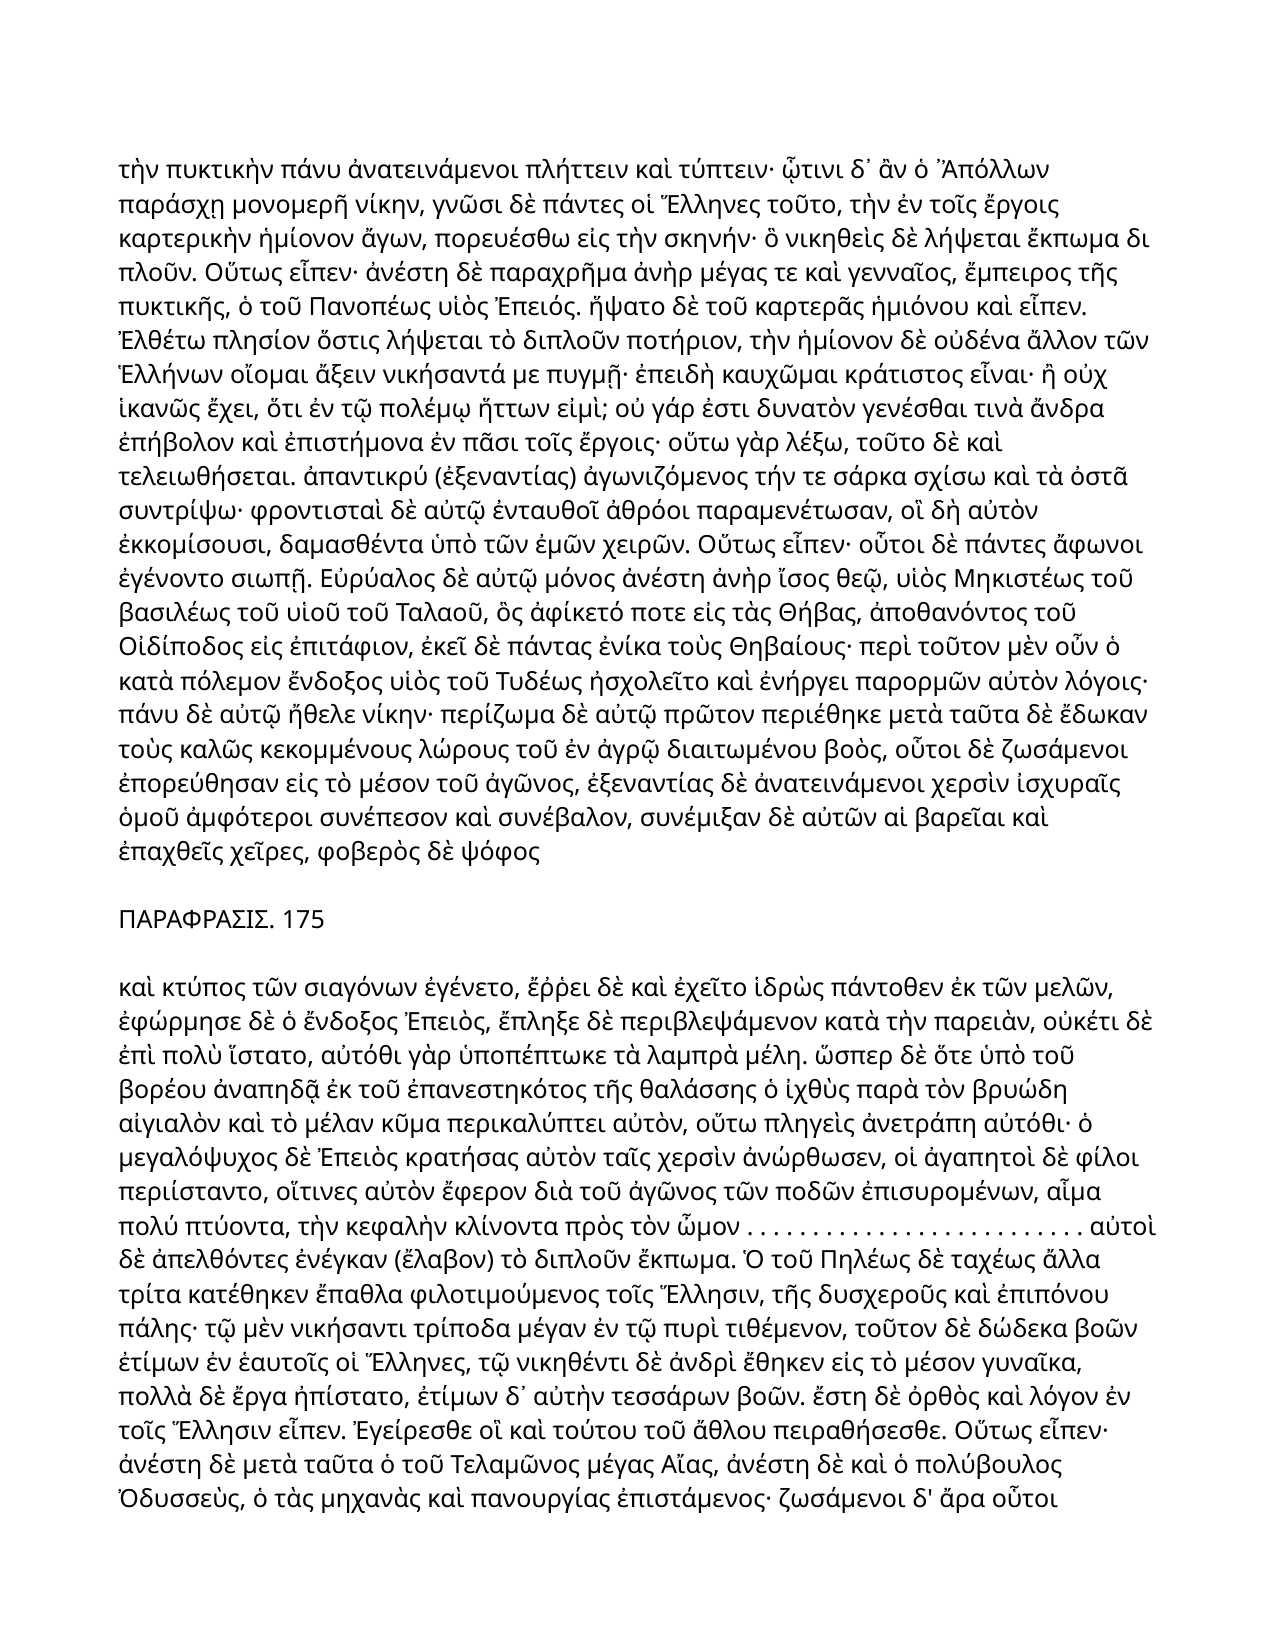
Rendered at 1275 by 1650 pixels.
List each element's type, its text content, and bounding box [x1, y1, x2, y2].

text ΠΑΡΑΦΡΑΣΙΣ. 175 [118, 902, 1157, 936]
text τὴν πυκτικὴν πάνυ ἀνατεινάμενοι πλήττειν καὶ τύπτειν· ᾧτινι δ᾽ ἂν ὁ ᾿Ἀπόλλων παράσχῃ μονομερῆ νίκην, γνῶσι δὲ πάντες οἱ Ἕλληνες τοῦτο, τὴν ἐν τοῖς ἔργοις καρτερικὴν ἡμίονον ἄγων, πορευέσθω εἰς τὴν σκηνήν· ὃ νικηθεὶς δὲ λήψεται ἔκπωμα δι πλοῦν. Οὕτως εἶπεν· ἀνέστη δὲ παραχρῆμα ἀνὴρ μέγας τε καὶ γενναῖος, ἔμπειρος τῆς πυκτικῆς, ὁ τοῦ Πανοπέως υἱὸς Ἐπειός. ἥψατο δὲ τοῦ καρτερᾶς ἡμιόνου καὶ εἶπεν. Ἐλθέτω πλησίον ὅστις λήψεται τὸ διπλοῦν ποτήριον, τὴν ἡμίονον δὲ οὐδένα ἄλλον τῶν Ἑλλήνων οἴομαι ἄξειν νικήσαντά με πυγμῇ· ἐπειδὴ καυχῶμαι κράτιστος εἶναι· ἢ οὐχ ἱκανῶς ἔχει, ὅτι ἐν τῷ πολέμῳ ἥττων εἰμὶ; οὐ γάρ ἐστι δυνατὸν γενέσθαι τινὰ ἄνδρα ἐπήβολον καὶ ἐπιστήμονα ἐν πᾶσι τοῖς ἔργοις· οὕτω γὰρ λέξω, τοῦτο δὲ καὶ τελειωθήσεται. ἀπαντικρύ (ἐξεναντίας) ἀγωνιζόμενος τήν τε σάρκα σχίσω καὶ τὰ ὀστᾶ συντρίψω· φροντισταὶ δὲ αὐτῷ ἐνταυθοῖ ἀθρόοι παραμενέτωσαν, οἳ δὴ αὐτὸν ἐκκομίσουσι, δαμασθέντα ὑπὸ τῶν ἐμῶν χειρῶν. Οὕτως εἶπεν· οὗτοι δὲ πάντες ἄφωνοι ἐγένοντο σιωπῇ. Εὐρύαλος δὲ αὐτῷ μόνος ἀνέστη ἀνὴρ ἴσος θεῷ, υἱὸς Μηκιστέως τοῦ βασιλέως τοῦ υἱοῦ τοῦ Ταλαοῦ, ὃς ἀφίκετό ποτε εἰς τὰς Θήβας, ἀποθανόντος τοῦ Οἰδίποδος εἰς ἐπιτάφιον, ἐκεῖ δὲ πάντας ἐνίκα τοὺς Θηβαίους· περὶ τοῦτον μὲν οὖν ὁ κατὰ πόλεμον ἔνδοξος υἱὸς τοῦ Τυδέως ἠσχολεῖτο καὶ ἐνήργει παρορμῶν αὐτὸν λόγοις· πάνυ δὲ αὐτῷ ἤθελε νίκην· περίζωμα δὲ αὐτῷ πρῶτον περιέθηκε μετὰ ταῦτα δὲ ἔδωκαν τοὺς καλῶς κεκομμένους λώρους τοῦ ἐν ἀγρῷ διαιτωμένου βοὸς, οὗτοι δὲ ζωσάμενοι ἐπορεύθησαν εἰς τὸ μέσον τοῦ ἀγῶνος, ἐξεναντίας δὲ ἀνατεινάμενοι χερσὶν ἰσχυραῖς ὁμοῦ ἀμφότεροι συνέπεσον καὶ συνέβαλον, συνέμιξαν δὲ αὐτῶν αἱ βαρεῖαι καὶ ἐπαχθεῖς χεῖρες, φοβερὸς δὲ ψόφος [118, 152, 1157, 867]
text καὶ κτύπος τῶν σιαγόνων ἐγένετο, ἔῤῥει δὲ καὶ ἐχεῖτο ἱδρὼς πάντοθεν ἐκ τῶν μελῶν, ἐφώρμησε δὲ ὁ ἔνδοξος Ἐπειὸς, ἔπληξε δὲ περιβλεψάμενον κατὰ τὴν παρειὰν, οὐκέτι δὲ ἐπὶ πολὺ ἵστατο, αὐτόθι γὰρ ὑποπέπτωκε τὰ λαμπρὰ μέλη. ὥσπερ δὲ ὅτε ὑπὸ τοῦ βορέου ἀναπηδᾷ ἐκ τοῦ ἐπανεστηκότος τῆς θαλάσσης ὁ ἰχθὺς παρὰ τὸν βρυώδη αἰγιαλὸν καὶ τὸ μέλαν κῦμα περικαλύπτει αὐτὸν, οὕτω πληγεὶς ἀνετράπη αὐτόθι· ὁ μεγαλόψυχος δὲ Ἐπειὸς κρατήσας αὐτὸν ταῖς χερσὶν ἀνώρθωσεν, οἱ ἀγαπητοὶ δὲ φίλοι περιίσταντο, οἵτινες αὐτὸν ἔφερον διὰ τοῦ ἀγῶνος τῶν ποδῶν ἐπισυρομένων, αἷμα πολύ πτύοντα, τὴν κεφαλὴν κλίνοντα πρὸς τὸν ὦμον . . . . . . . . . . . . . . . . . . . . . . . . . . αὐτοὶ δὲ ἀπελθόντες ἐνέγκαν (ἔλαβον) τὸ διπλοῦν ἔκπωμα. Ὁ τοῦ Πηλέως δὲ ταχέως ἄλλα τρίτα κατέθηκεν ἔπαθλα φιλοτιμούμενος τοῖς Ἕλλησιν, τῆς δυσχεροῦς καὶ ἐπιπόνου πάλης· τῷ μὲν νικήσαντι τρίποδα μέγαν ἐν τῷ πυρὶ τιθέμενον, τοῦτον δὲ δώδεκα βοῶν ἐτίμων ἐν ἑαυτοῖς οἱ Ἕλληνες, τῷ νικηθέντι δὲ ἀνδρὶ ἔθηκεν εἰς τὸ μέσον γυναῖκα, πολλὰ δὲ ἔργα ἠπίστατο, ἐτίμων δ᾽ αὐτὴν τεσσάρων βοῶν. ἔστη δὲ ὀρθὸς καὶ λόγον ἐν τοῖς Ἕλλησιν εἶπεν. Ἐγείρεσθε οἳ καὶ τούτου τοῦ ἄθλου πειραθήσεσθε. Οὕτως εἶπεν· ἀνέστη δὲ μετὰ ταῦτα ὁ τοῦ Τελαμῶνος μέγας Αἴας, ἀνέστη δὲ καὶ ὁ πολύβουλος Ὀδυσσεὺς, ὁ τὰς μηχανὰς καὶ πανουργίας ἐπιστάμενος· ζωσάμενοι δ' ἄρα οὗτοι [118, 970, 1157, 1515]
